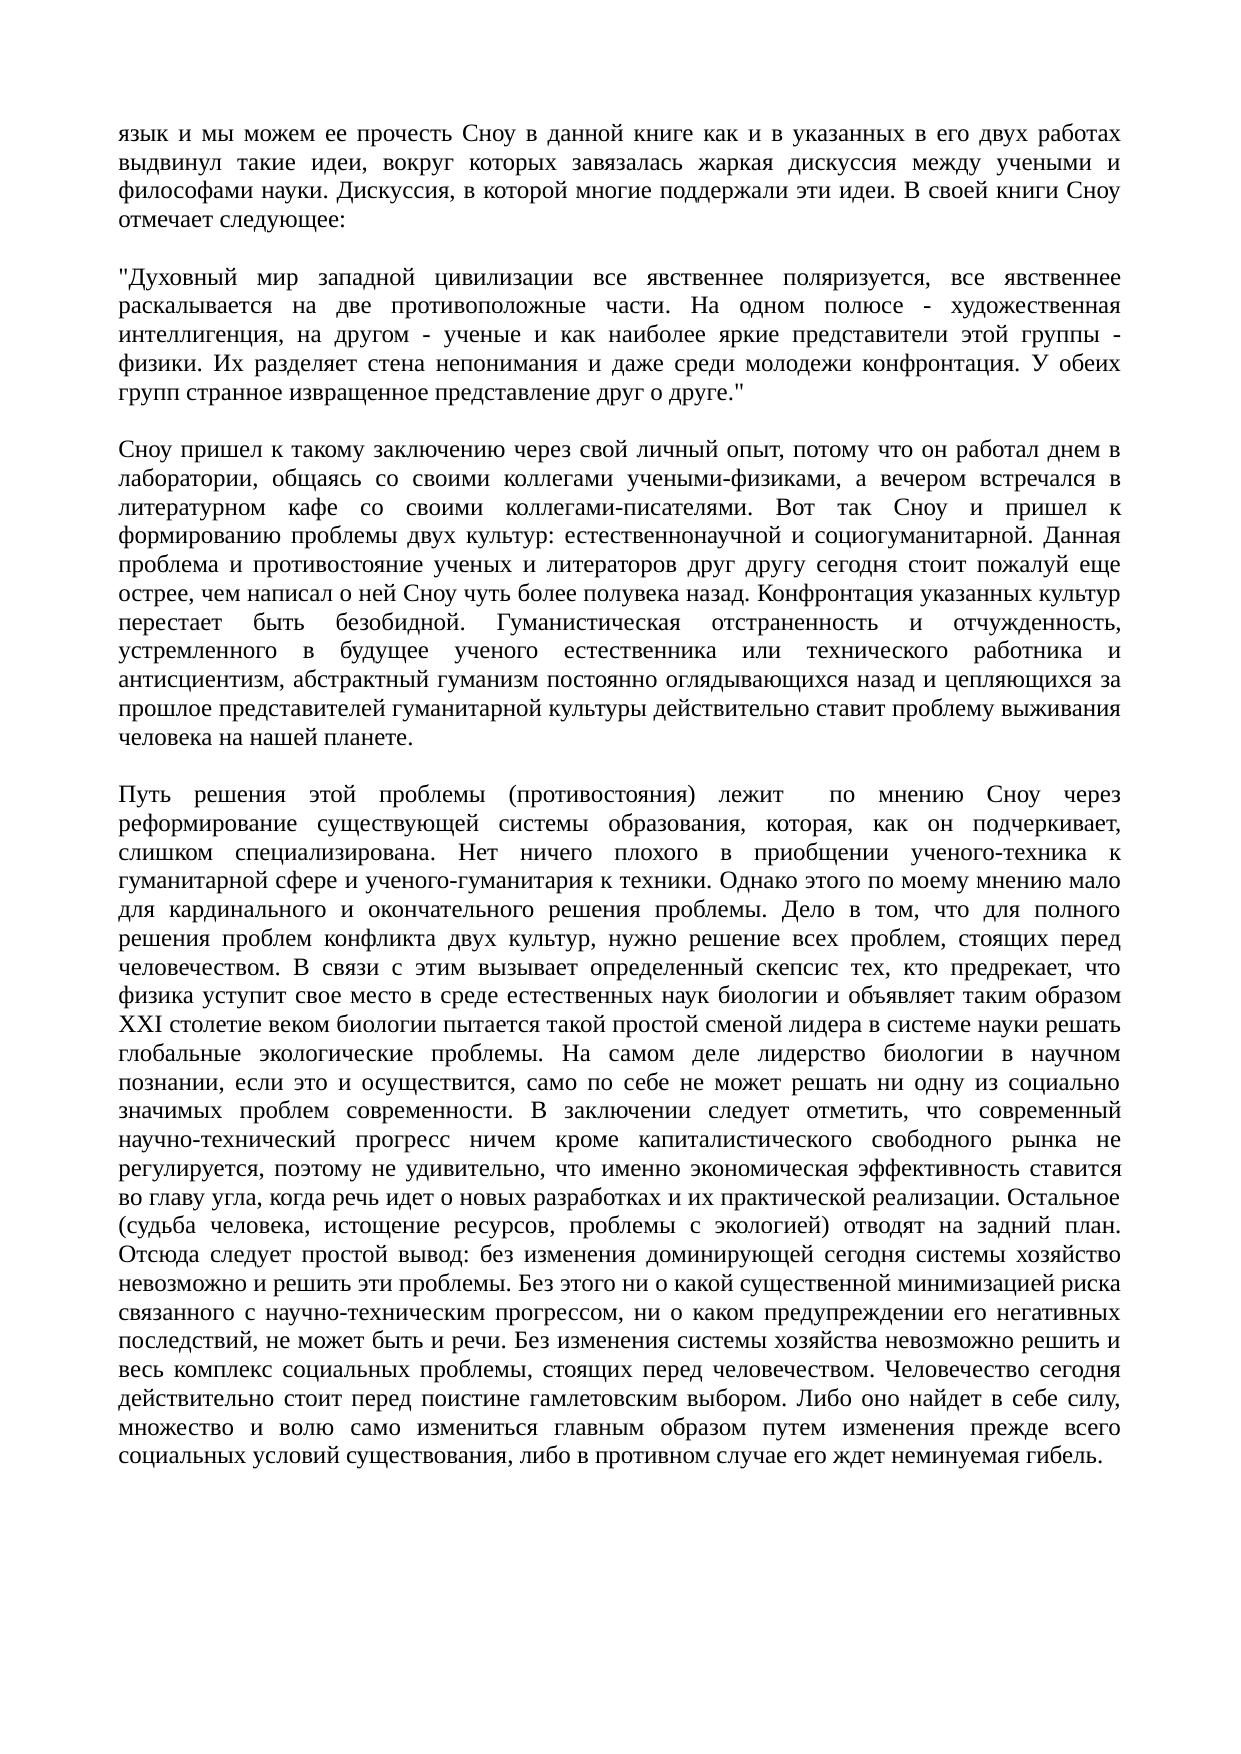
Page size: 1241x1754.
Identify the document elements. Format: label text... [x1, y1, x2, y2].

text Сноу пришел к такому заключению через свой личный опыт, потому что он работал днем в лаборатории, общаясь со своими коллегами учеными-физиками, а вечером встречался в литературном кафе со своими коллегами-писателями. Вот так Сноу и пришел к формированию проблемы двух культур: естественнонаучной и социогуманитарной. Данная проблема и противостояние ученых и литераторов друг другу сегодня стоит пожалуй еще острее, чем написал о ней Сноу чуть более полувека назад. Конфронтация указанных культур перестает быть безобидной. Гуманистическая отстраненность и отчужденность, устремленного в будущее ученого естественника или технического работника и антисциентизм, абстрактный гуманизм постоянно оглядывающихся назад и цепляющихся за прошлое представителей гуманитарной культуры действительно ставит проблему выживания человека на нашей планете. [118, 434, 1122, 751]
text язык и мы можем ее прочесть Сноу в данной книге как и в указанных в его двух работах выдвинул такие идеи, вокруг которых завязалась жаркая дискуссия между учеными и философами науки. Дискуссия, в которой многие поддержали эти идеи. В своей книги Сноу отмечает следующее: [118, 118, 1122, 233]
text Путь решения этой проблемы (противостояния) лежит по мнению Сноу через реформирование существующей системы образования, которая, как он подчеркивает, слишком специализирована. Нет ничего плохого в приобщении ученого-техника к гуманитарной сфере и ученого-гуманитария к техники. Однако этого по моему мнению мало для кардинального и окончательного решения проблемы. Дело в том, что для полного решения проблем конфликта двух культур, нужно решение всех проблем, стоящих перед человечеством. В связи с этим вызывает определенный скепсис тех, кто предрекает, что физика уступит свое место в среде естественных наук биологии и объявляет таким образом XXI столетие веком биологии пытается такой простой сменой лидера в системе науки решать глобальные экологические проблемы. На самом деле лидерство биологии в научном познании, если это и осуществится, само по себе не может решать ни одну из социально значимых проблем современности. В заключении следует отметить, что современный научно-технический прогресс ничем кроме капиталистического свободного рынка не регулируется, поэтому не удивительно, что именно экономическая эффективность ставится во главу угла, когда речь идет о новых разработках и их практической реализации. Остальное (судьба человека, истощение ресурсов, проблемы с экологией) отводят на задний план. Отсюда следует простой вывод: без изменения доминирующей сегодня системы хозяйство невозможно и решить эти проблемы. Без этого ни о какой существенной минимизацией риска связанного с научно-техническим прогрессом, ни о каком предупреждении его негативных последствий, не может быть и речи. Без изменения системы хозяйства невозможно решить и весь комплекс социальных проблемы, стоящих перед человечеством. Человечество сегодня действительно стоит перед поистине гамлетовским выбором. Либо оно найдет в себе силу, множество и волю само измениться главным образом путем изменения прежде всего социальных условий существования, либо в противном случае его ждет неминуемая гибель. [118, 779, 1122, 1469]
text "Духовный мир западной цивилизации все явственнее поляризуется, все явственнее раскалывается на две противоположные части. На одном полюсе - художественная интеллигенция, на другом - ученые и как наиболее яркие представители этой группы - физики. Их разделяет стена непонимания и даже среди молодежи конфронтация. У обеих групп странное извращенное представление друг о друге." [118, 262, 1122, 406]
